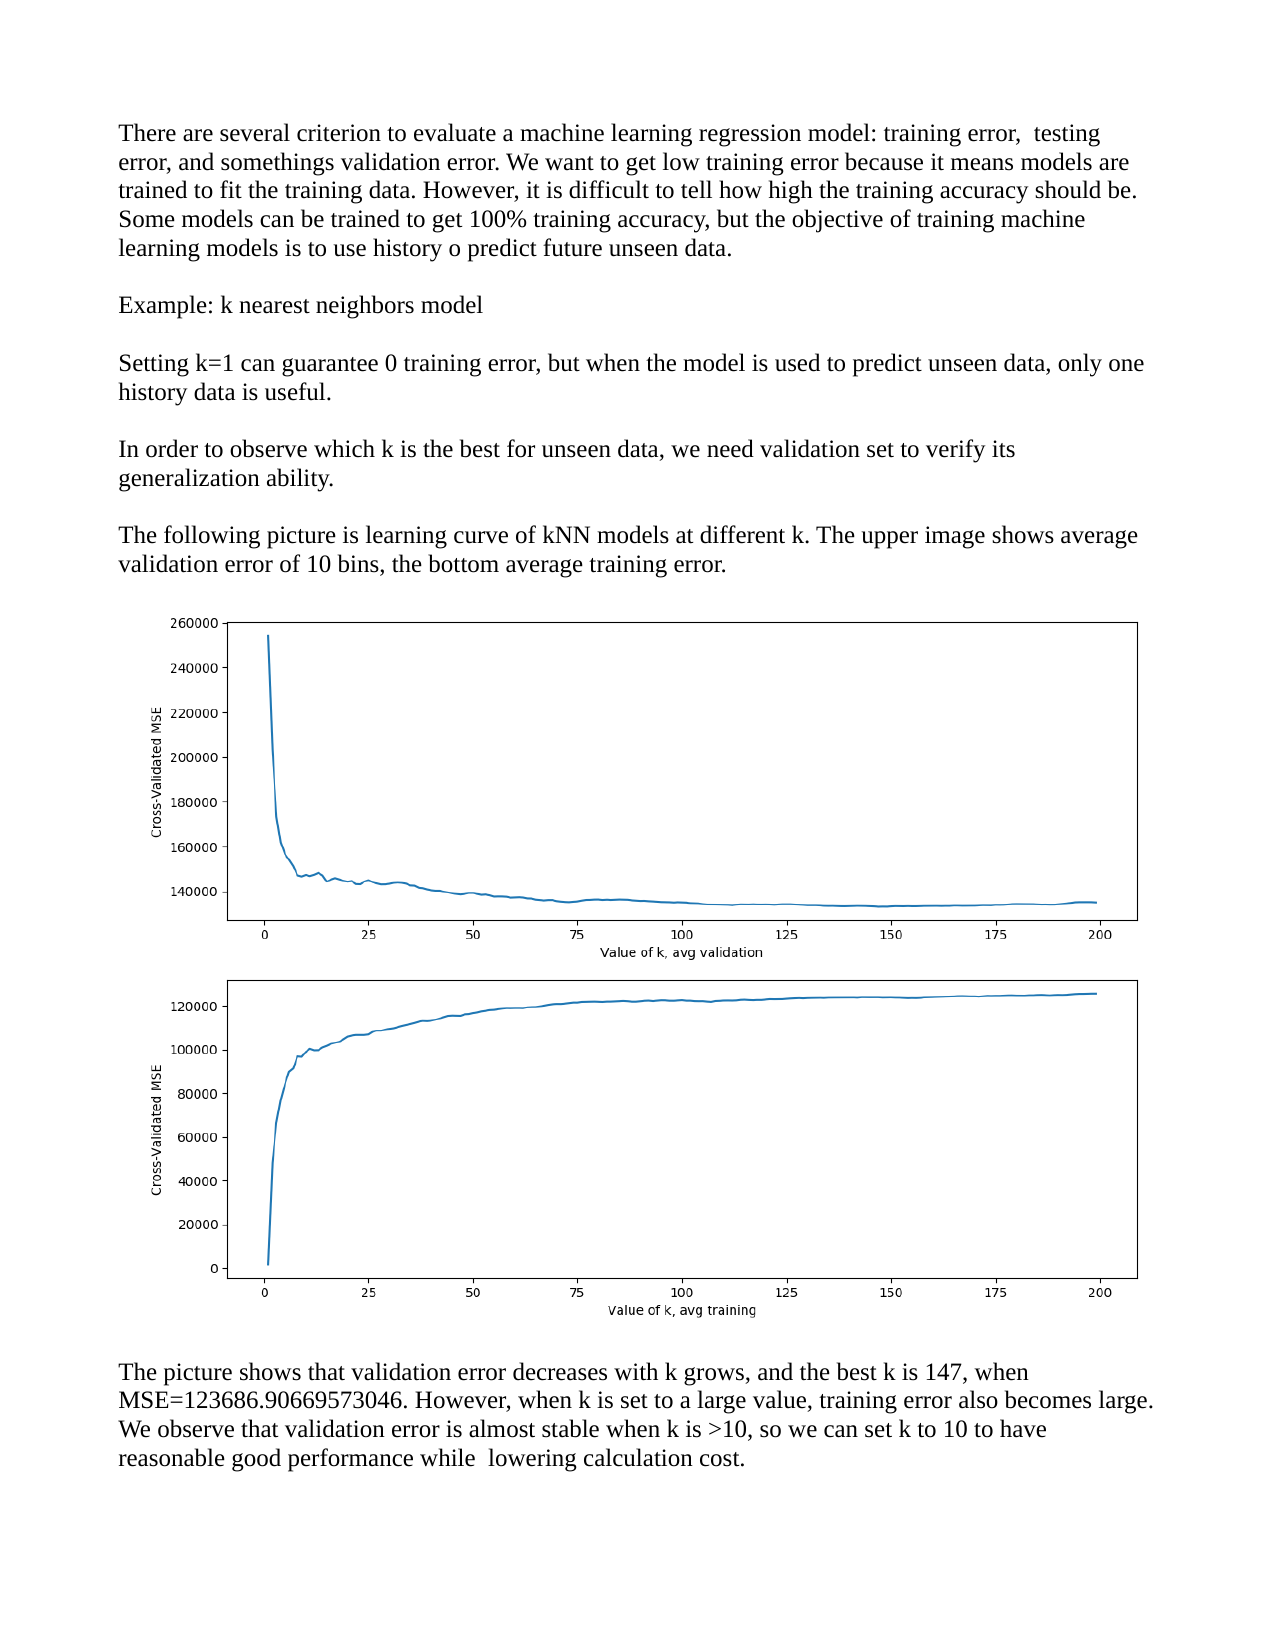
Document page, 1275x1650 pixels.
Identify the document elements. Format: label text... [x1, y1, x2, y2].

text Setting k=1 can guarantee 0 training error, but when the model is used to predict unseen data, only one history data is useful. [118, 348, 1157, 406]
text Example: k nearest neighbors model [118, 291, 1157, 319]
text The following picture is learning curve of kNN models at different k. The upper image shows average validation error of 10 bins, the bottom average training error. [118, 521, 1157, 578]
picture [118, 606, 1157, 1329]
text In order to observe which k is the best for unseen data, we need validation set to verify its generalization ability. [118, 434, 1157, 492]
text There are several criterion to evaluate a machine learning regression model: training error, testing error, and somethings validation error. We want to get low training error because it means models are trained to fit the training data. However, it is difficult to tell how high the training accuracy should be. Some models can be trained to get 100% training accuracy, but the objective of training machine learning models is to use history o predict future unseen data. [118, 118, 1157, 262]
text The picture shows that validation error decreases with k grows, and the best k is 147, when MSE=123686.90669573046. However, when k is set to a large value, training error also becomes large. We observe that validation error is almost stable when k is >10, so we can set k to 10 to have reasonable good performance while lowering calculation cost. [118, 1357, 1157, 1472]
